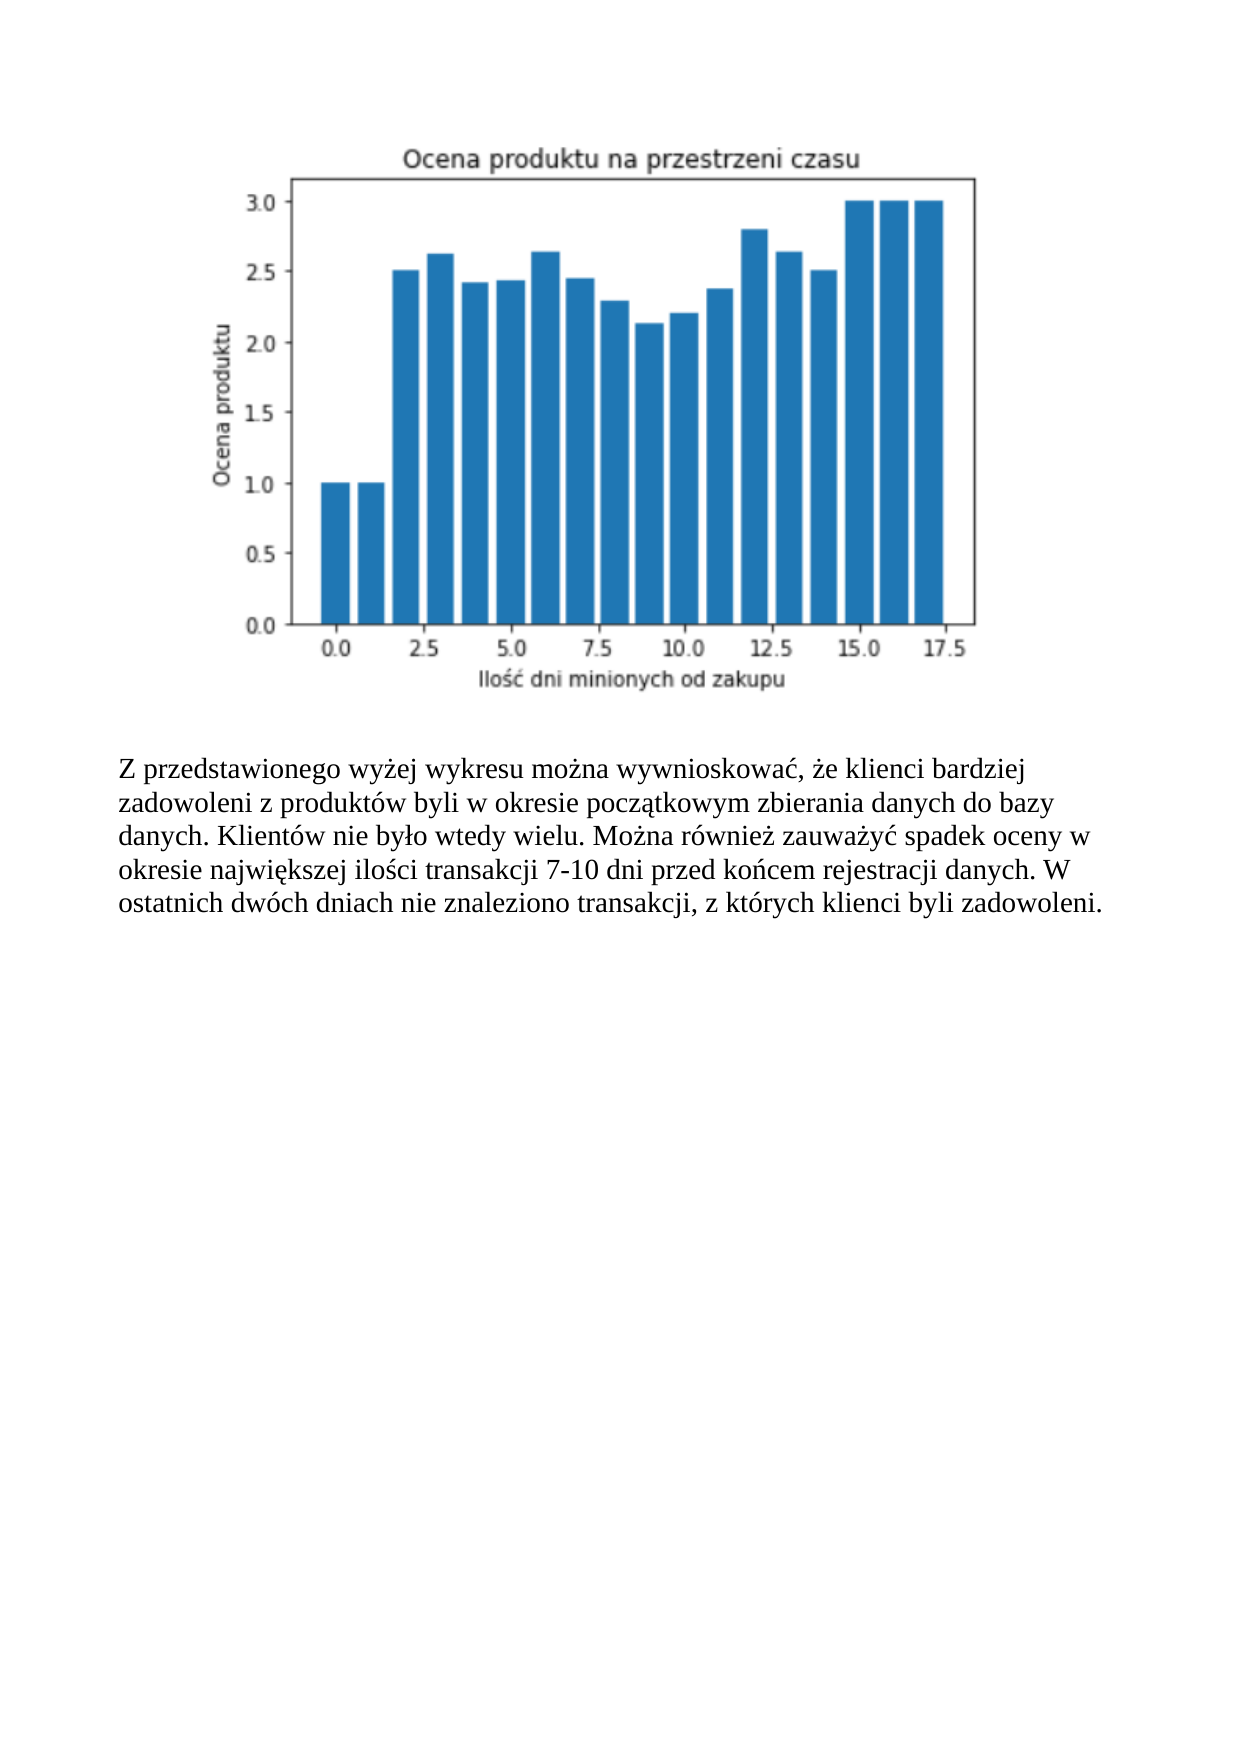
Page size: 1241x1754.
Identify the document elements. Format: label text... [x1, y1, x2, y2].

text Z przedstawionego wyżej wykresu można wywnioskować, że klienci bardziej zadowoleni z produktów byli w okresie początkowym zbierania danych do bazy danych. Klientów nie było wtedy wielu. Można również zauważyć spadek oceny w okresie największej ilości transakcji 7-10 dni przed końcem rejestracji danych. W ostatnich dwóch dniach nie znaleziono transakcji, z których klienci byli zadowoleni. [118, 751, 1122, 919]
picture [209, 146, 1032, 694]
